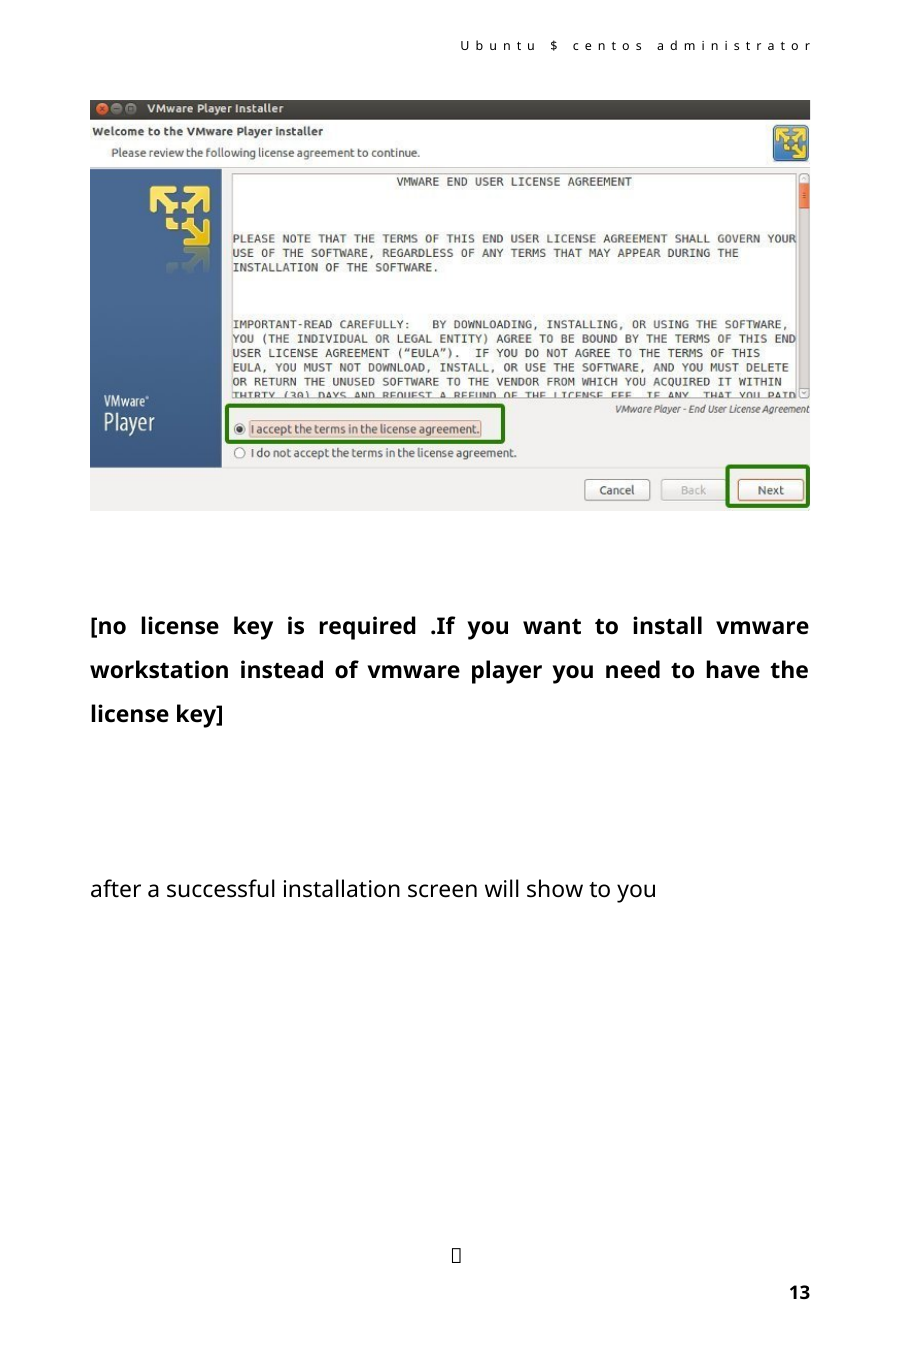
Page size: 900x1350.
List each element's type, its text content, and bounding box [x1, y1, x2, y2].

text after a successful installation screen will show to you [90, 873, 810, 904]
picture [90, 100, 811, 511]
text [no license key is required .If you want to install vmware workstation instead of vmware player you need to have the license key] [90, 610, 810, 729]
